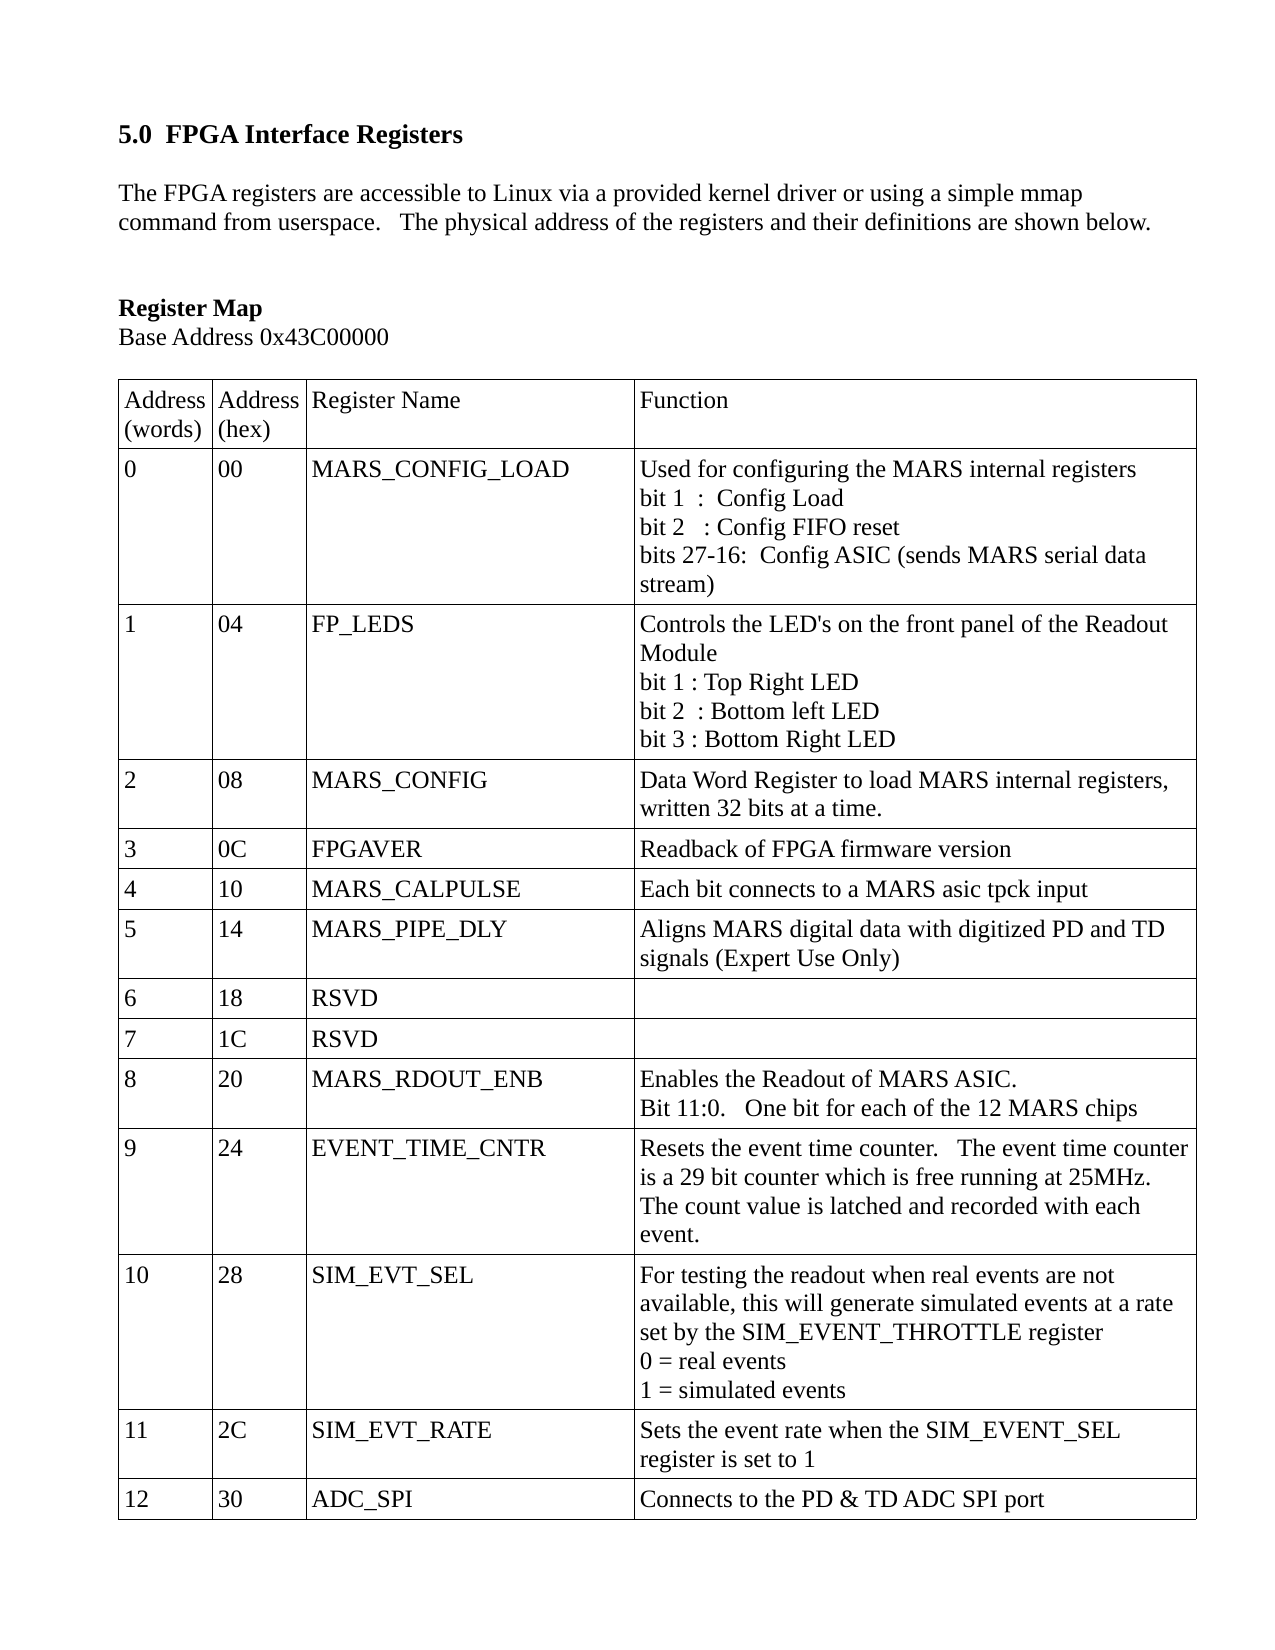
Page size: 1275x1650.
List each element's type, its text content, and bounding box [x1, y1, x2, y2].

table_cell FP_LEDS [307, 605, 634, 759]
table_cell SIM_EVT_SEL [307, 1255, 634, 1409]
table_cell Data Word Register to load MARS internal registers, written 32 bits at a time. [635, 760, 1196, 828]
table_cell 04 [213, 605, 306, 759]
table_cell Readback of FPGA firmware version [635, 829, 1196, 868]
table_header Register Name [307, 380, 634, 448]
table_cell FPGAVER [307, 829, 634, 868]
table_header Address (hex) [213, 380, 306, 448]
table_cell Each bit connects to a MARS asic tpck input [635, 869, 1196, 909]
table_cell 12 [119, 1479, 212, 1519]
table_cell 10 [213, 869, 306, 909]
table_cell 6 [119, 979, 212, 1018]
table_cell 28 [213, 1255, 306, 1409]
table_cell 0C [213, 829, 306, 868]
table_cell MARS_CONFIG_LOAD [307, 449, 634, 604]
table_cell Controls the LED's on the front panel of the Readout Module bit 1 : Top Right LED bit 2 : Bottom left LED bit 3 : Bottom Right LED [635, 605, 1196, 759]
table_cell Connects to the PD & TD ADC SPI port [635, 1479, 1196, 1519]
table_cell 7 [119, 1019, 212, 1058]
table_cell MARS_PIPE_DLY [307, 910, 634, 978]
table_cell Sets the event rate when the SIM_EVENT_SEL register is set to 1 [635, 1410, 1196, 1478]
table_cell 5 [119, 910, 212, 978]
table_cell RSVD [307, 1019, 634, 1058]
table_cell 3 [119, 829, 212, 868]
table_cell 14 [213, 910, 306, 978]
table_cell 24 [213, 1129, 306, 1254]
table_cell 4 [119, 869, 212, 909]
table_header Address (words) [119, 380, 212, 448]
table_cell [635, 979, 1196, 1018]
table_cell 00 [213, 449, 306, 604]
text Base Address 0x43C00000 [118, 322, 1157, 351]
table_cell 11 [119, 1410, 212, 1478]
text 5.0 FPGA Interface Registers [118, 118, 1157, 149]
table_cell 08 [213, 760, 306, 828]
table_cell 18 [213, 979, 306, 1018]
table_cell MARS_RDOUT_ENB [307, 1059, 634, 1127]
text Register Map [118, 293, 1157, 322]
table_cell Resets the event time counter. The event time counter is a 29 bit counter which is free running at 25MHz. The count value is latched and recorded with each event. [635, 1129, 1196, 1254]
table_header Function [635, 380, 1196, 448]
table_cell 20 [213, 1059, 306, 1127]
table_cell Aligns MARS digital data with digitized PD and TD signals (Expert Use Only) [635, 910, 1196, 978]
table_cell 2C [213, 1410, 306, 1478]
table_cell 1 [119, 605, 212, 759]
table_cell MARS_CALPULSE [307, 869, 634, 909]
table_cell 0 [119, 449, 212, 604]
table_cell Enables the Readout of MARS ASIC. Bit 11:0. One bit for each of the 12 MARS chips [635, 1059, 1196, 1127]
table_cell EVENT_TIME_CNTR [307, 1129, 634, 1254]
table_cell MARS_CONFIG [307, 760, 634, 828]
table_cell SIM_EVT_RATE [307, 1410, 634, 1478]
table_cell [635, 1019, 1196, 1058]
table_cell RSVD [307, 979, 634, 1018]
table_cell 8 [119, 1059, 212, 1127]
table_cell For testing the readout when real events are not available, this will generate simulated events at a rate set by the SIM_EVENT_THROTTLE register 0 = real events 1 = simulated events [635, 1255, 1196, 1409]
table_cell 1C [213, 1019, 306, 1058]
table_cell ADC_SPI [307, 1479, 634, 1519]
text The FPGA registers are accessible to Linux via a provided kernel driver or using a simple mmap command from userspace. The physical address of the registers and their definitions are shown below. [118, 178, 1157, 236]
table_cell Used for configuring the MARS internal registers bit 1 : Config Load bit 2 : Config FIFO reset bits 27-16: Config ASIC (sends MARS serial data stream) [635, 449, 1196, 604]
table_cell 2 [119, 760, 212, 828]
table_cell 10 [119, 1255, 212, 1409]
table_cell 9 [119, 1129, 212, 1254]
table_cell 30 [213, 1479, 306, 1519]
